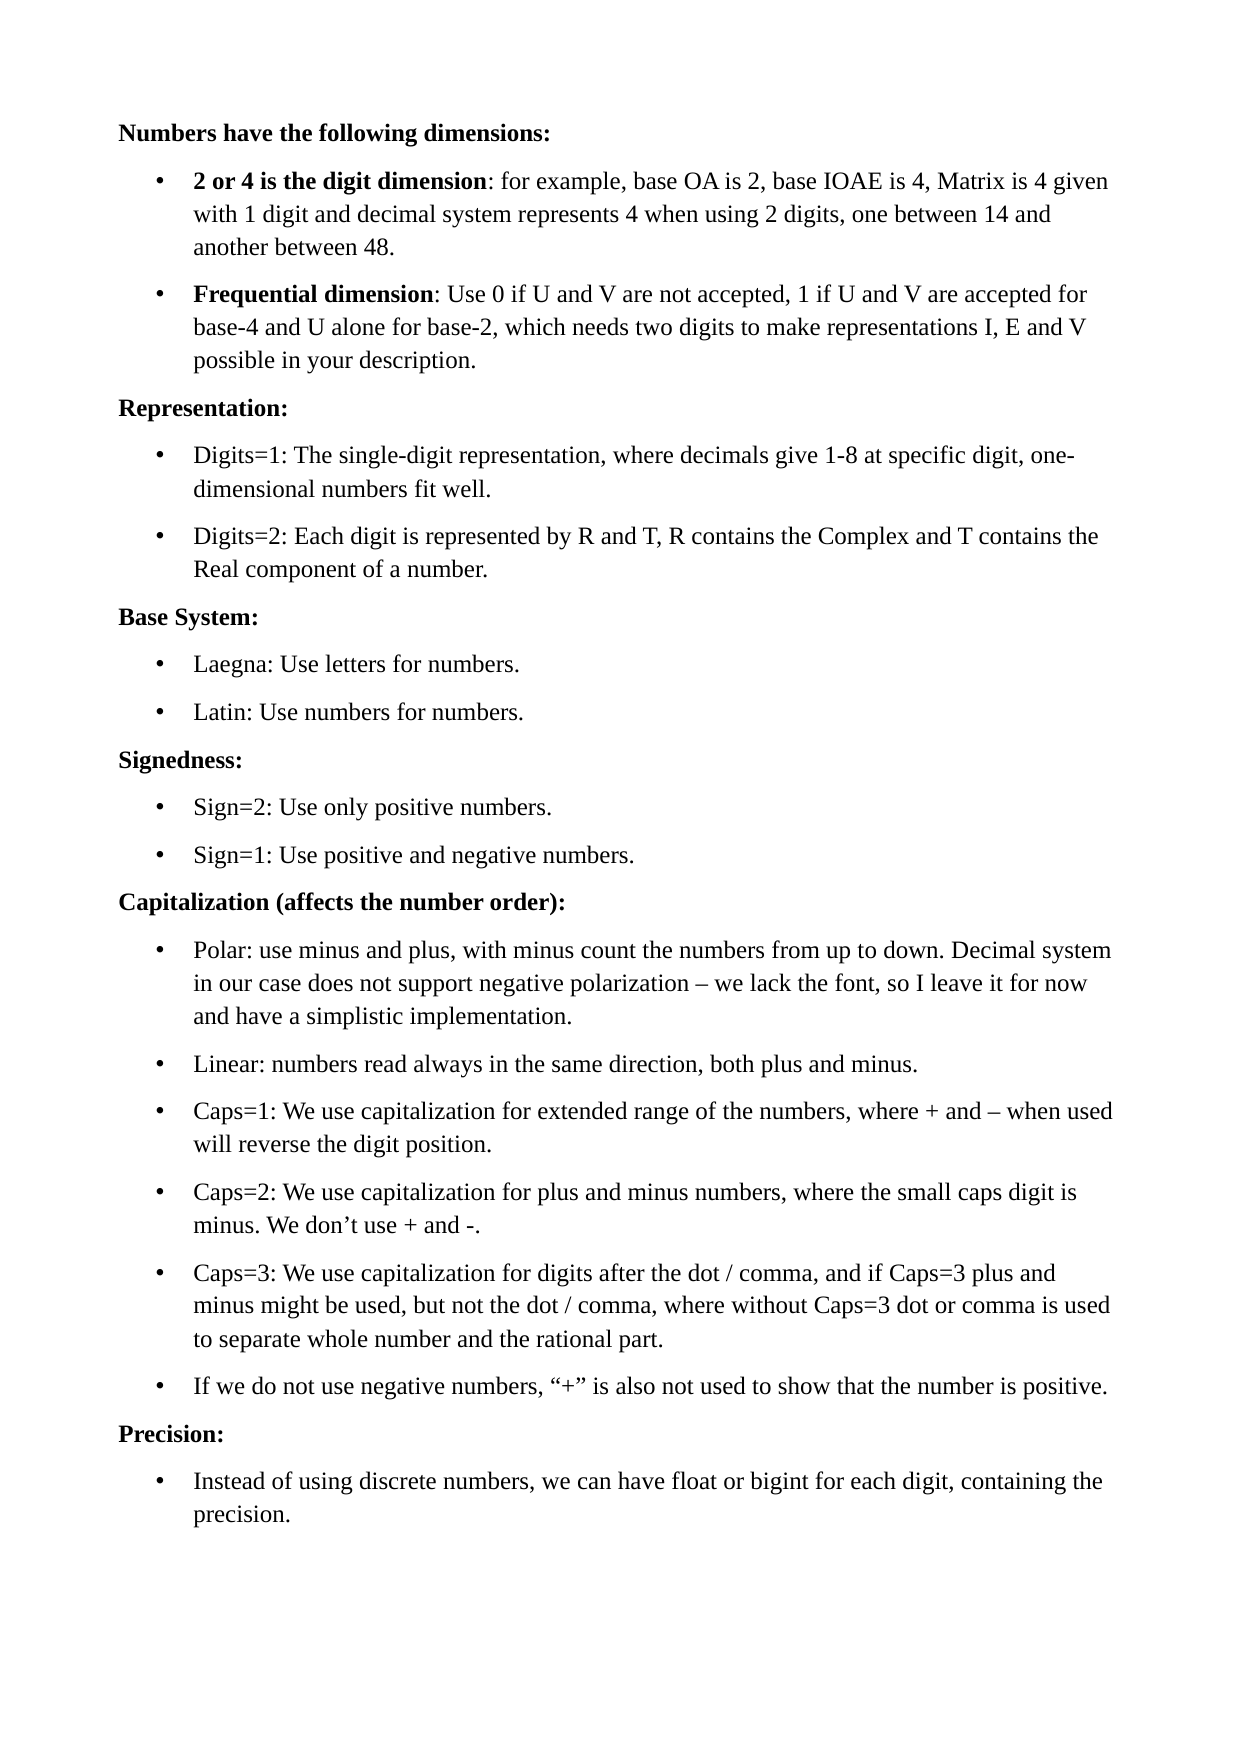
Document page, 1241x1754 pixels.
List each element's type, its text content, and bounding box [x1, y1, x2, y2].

text Representation: [118, 393, 1122, 422]
text Signedness: [118, 745, 1122, 773]
list Instead of using discrete numbers, we can have float or bigint for each digit, containing the precision. [156, 1466, 1122, 1528]
list If we do not use negative numbers, “+” is also not used to show that the number is positive. [156, 1371, 1122, 1400]
list Latin: Use numbers for numbers. [156, 697, 1122, 726]
text Capitalization (affects the number order): [118, 887, 1122, 916]
list Caps=1: We use capitalization for extended range of the numbers, where + and – when used will reverse the digit position. [156, 1096, 1122, 1158]
list Caps=2: We use capitalization for plus and minus numbers, where the small caps digit is minus. We don’t use + and -. [156, 1177, 1122, 1239]
text Numbers have the following dimensions: [118, 118, 1122, 147]
list Sign=2: Use only positive numbers. [156, 792, 1122, 821]
list Frequential dimension: Use 0 if U and V are not accepted, 1 if U and V are accepted for base-4 and U alone for base-2, which needs two digits to make representations I, E and V possible in your description. [156, 279, 1122, 374]
list Linear: numbers read always in the same direction, both plus and minus. [156, 1049, 1122, 1077]
list Digits=2: Each digit is represented by R and T, R contains the Complex and T contains the Real component of a number. [156, 521, 1122, 583]
list 2 or 4 is the digit dimension: for example, base OA is 2, base IOAE is 4, Matrix is 4 given with 1 digit and decimal system represents 4 when using 2 digits, one between 14 and another between 48. [156, 166, 1122, 261]
list Polar: use minus and plus, with minus count the numbers from up to down. Decimal system in our case does not support negative polarization – we lack the font, so I leave it for now and have a simplistic implementation. [156, 935, 1122, 1030]
text Base System: [118, 602, 1122, 631]
list Caps=3: We use capitalization for digits after the dot / comma, and if Caps=3 plus and minus might be used, but not the dot / comma, where without Caps=3 dot or comma is used to separate whole number and the rational part. [156, 1258, 1122, 1352]
list Laegna: Use letters for numbers. [156, 649, 1122, 678]
list Sign=1: Use positive and negative numbers. [156, 840, 1122, 869]
text Precision: [118, 1419, 1122, 1448]
list Digits=1: The single-digit representation, where decimals give 1-8 at specific digit, one-dimensional numbers fit well. [156, 441, 1122, 502]
